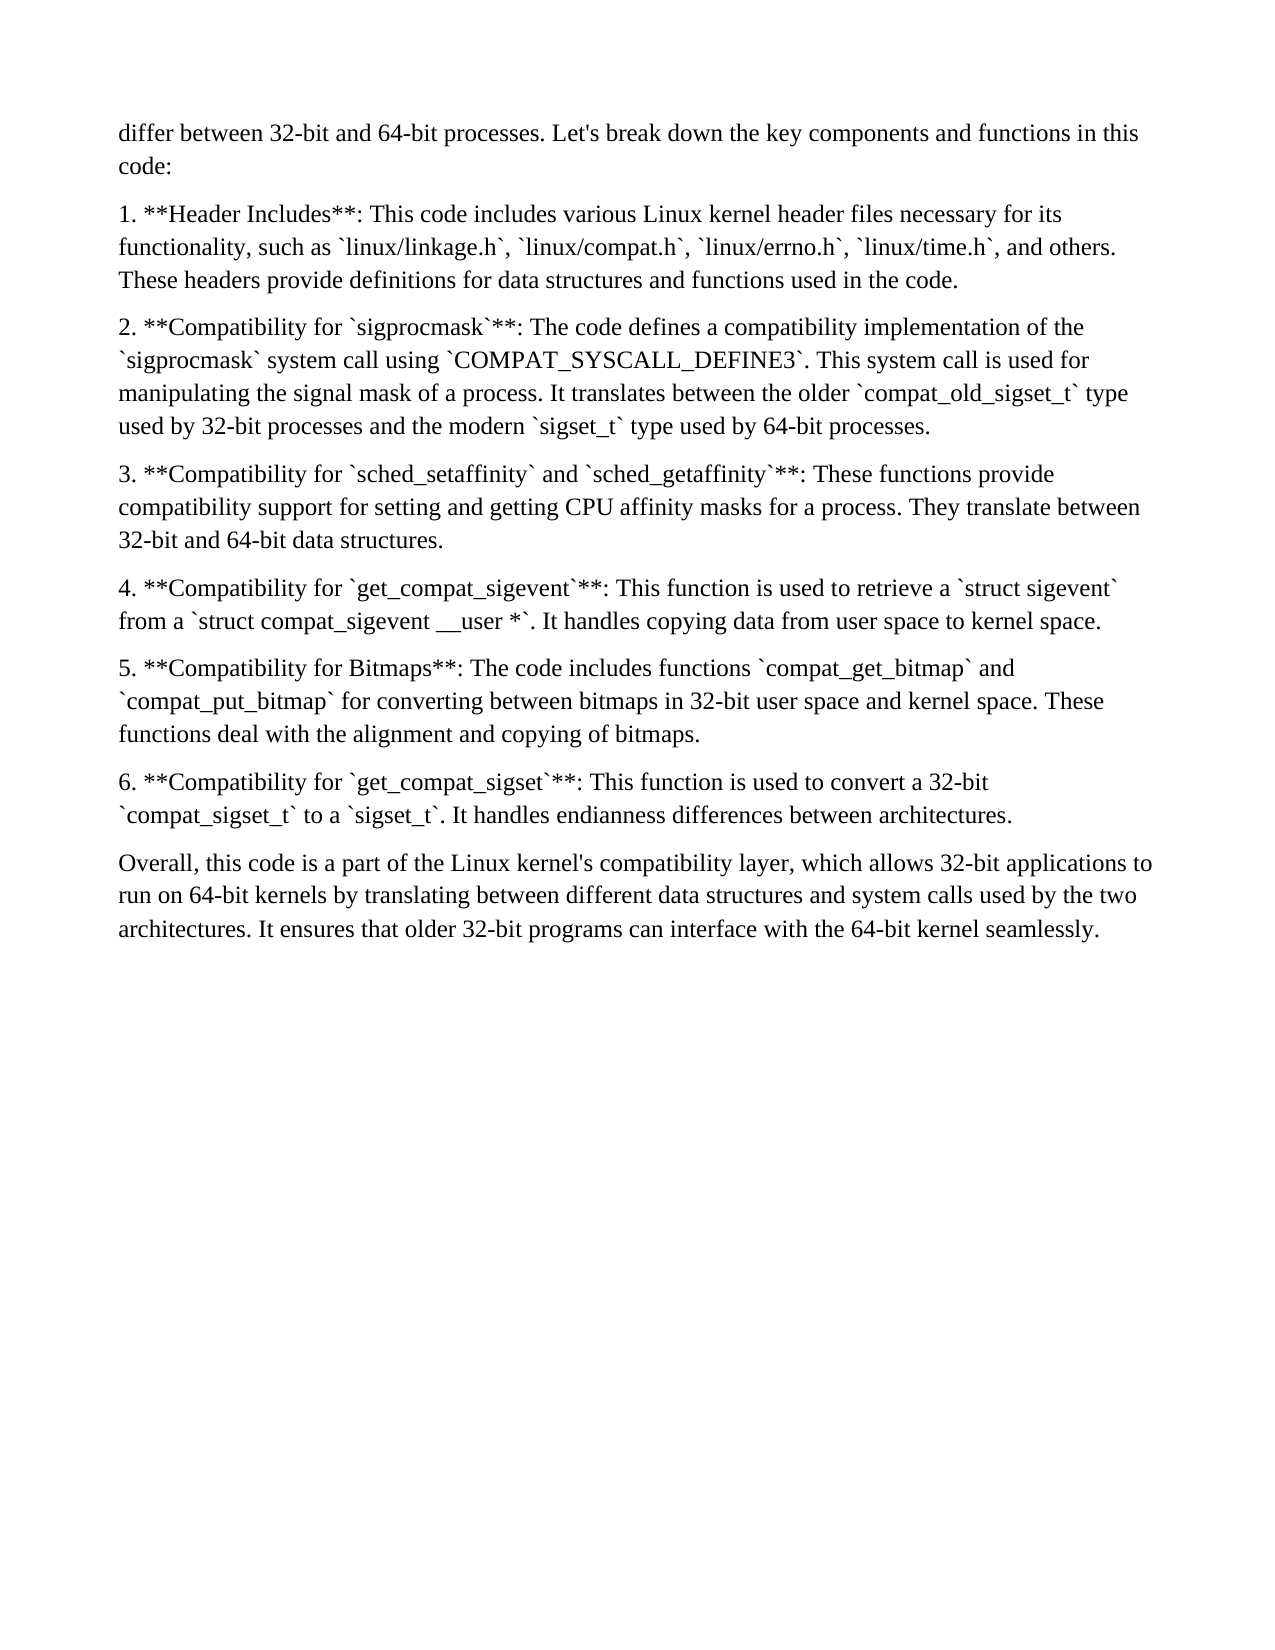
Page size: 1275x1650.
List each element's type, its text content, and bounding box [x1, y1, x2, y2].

text 6. **Compatibility for `get_compat_sigset`**: This function is used to convert a 32-bit `compat_sigset_t` to a `sigset_t`. It handles endianness differences between architectures. [118, 767, 1157, 829]
text 5. **Compatibility for Bitmaps**: The code includes functions `compat_get_bitmap` and `compat_put_bitmap` for converting between bitmaps in 32-bit user space and kernel space. These functions deal with the alignment and copying of bitmaps. [118, 653, 1157, 748]
text differ between 32-bit and 64-bit processes. Let's break down the key components and functions in this code: [118, 118, 1157, 180]
text 1. **Header Includes**: This code includes various Linux kernel header files necessary for its functionality, such as `linux/linkage.h`, `linux/compat.h`, `linux/errno.h`, `linux/time.h`, and others. These headers provide definitions for data structures and functions used in the code. [118, 199, 1157, 293]
text 4. **Compatibility for `get_compat_sigevent`**: This function is used to retrieve a `struct sigevent` from a `struct compat_sigevent __user *`. It handles copying data from user space to kernel space. [118, 573, 1157, 634]
text Overall, this code is a part of the Linux kernel's compatibility layer, which allows 32-bit applications to run on 64-bit kernels by translating between different data structures and system calls used by the two architectures. It ensures that older 32-bit programs can interface with the 64-bit kernel seamlessly. [118, 848, 1157, 942]
text 3. **Compatibility for `sched_setaffinity` and `sched_getaffinity`**: These functions provide compatibility support for setting and getting CPU affinity masks for a process. They translate between 32-bit and 64-bit data structures. [118, 459, 1157, 554]
text 2. **Compatibility for `sigprocmask`**: The code defines a compatibility implementation of the `sigprocmask` system call using `COMPAT_SYSCALL_DEFINE3`. This system call is used for manipulating the signal mask of a process. It translates between the older `compat_old_sigset_t` type used by 32-bit processes and the modern `sigset_t` type used by 64-bit processes. [118, 312, 1157, 440]
